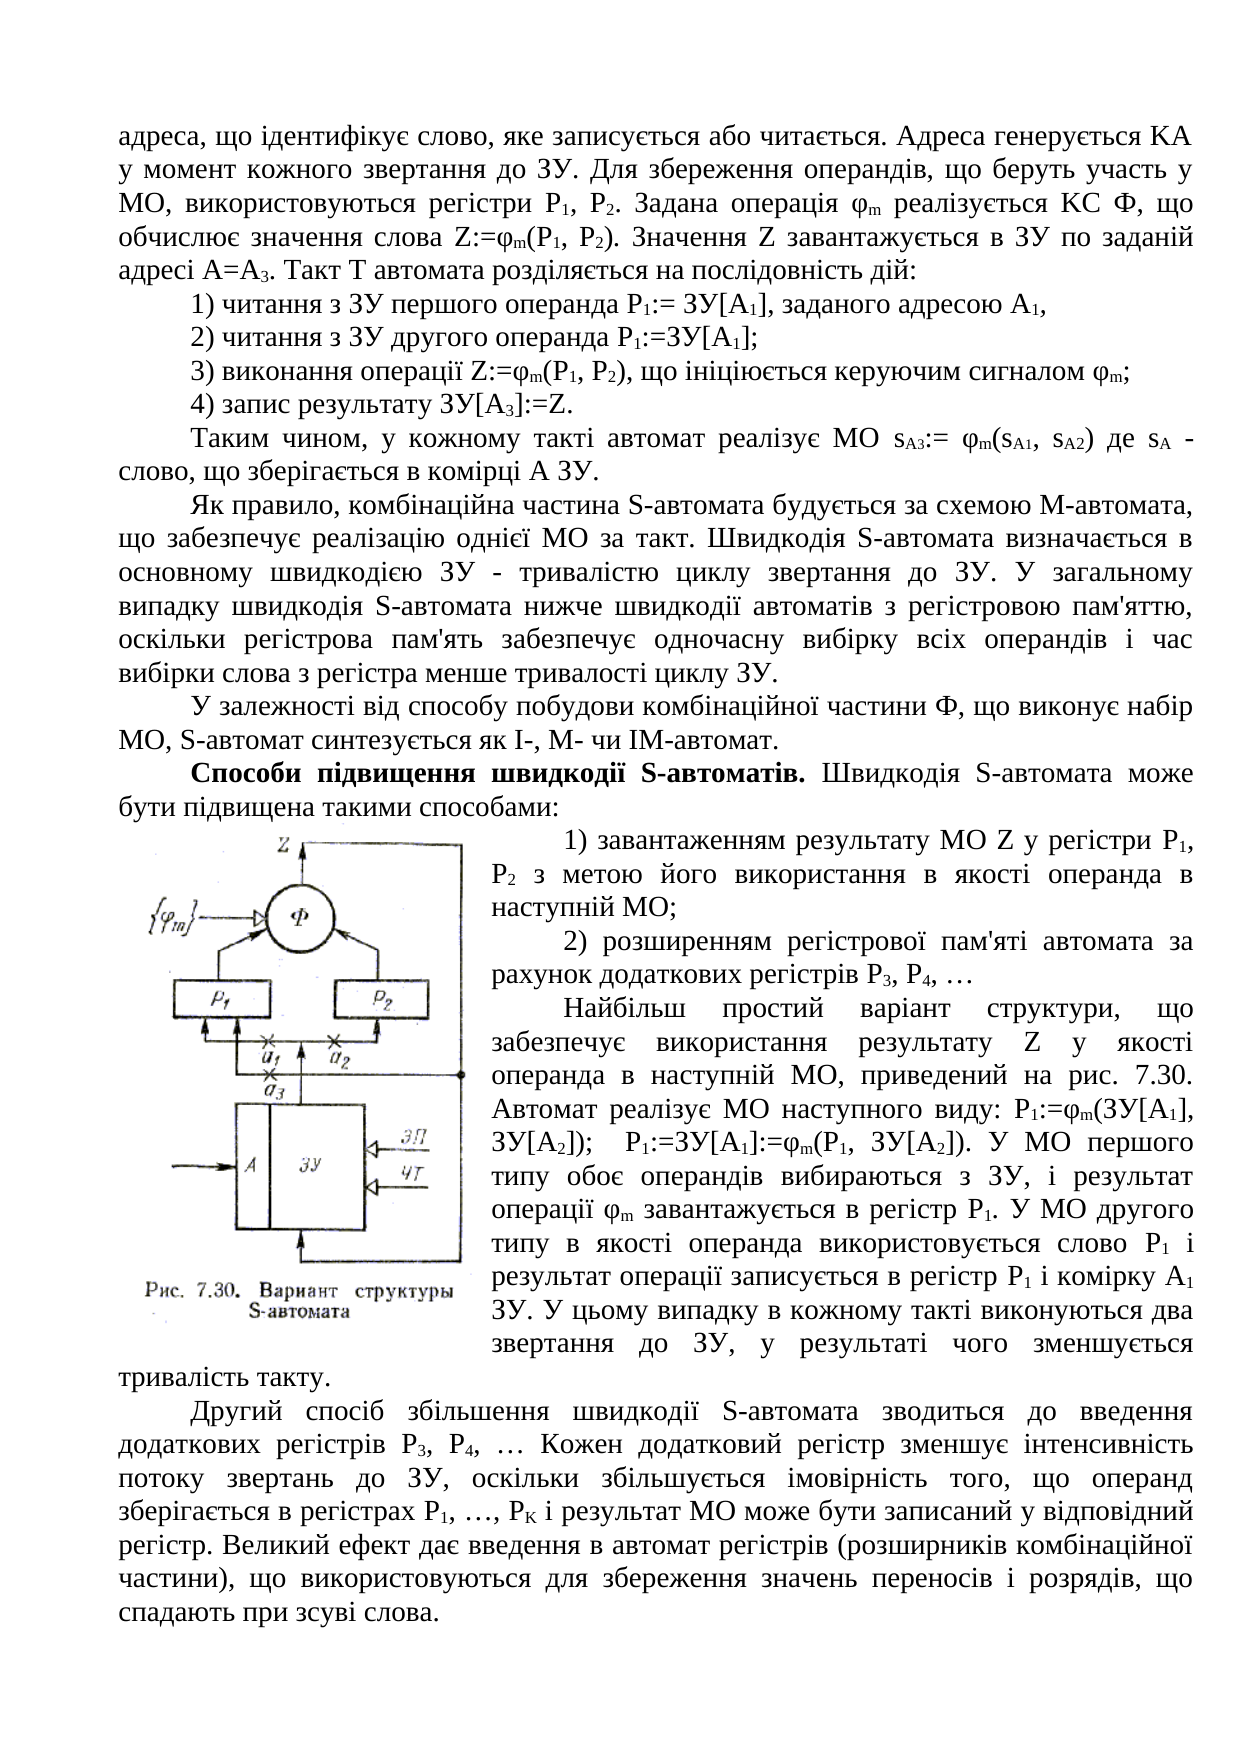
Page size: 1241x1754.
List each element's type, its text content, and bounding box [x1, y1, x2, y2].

text - адреса, що ідентифікує слово, яке записується або читається. Адреса генерується KA у момент кожного звертання до ЗУ. Для збереження операндів, що беруть участь у МО, використовуються регістри P1, P2. Задана операція φm реалізується KC Ф, що обчислює значення слова Z:=φm(P1, P2). Значення Z завантажується в ЗУ по заданій адресі А=А3. Такт Т автомата розділяється на послідовність дій: [118, 118, 1194, 286]
text Способи підвищення швидкодії S-автоматів. Швидкодія S-автомата може бути підвищена такими способами: [118, 755, 1194, 822]
picture [117, 823, 473, 1327]
text Найбільш простий варіант структури, що забезпечує використання результату Z у якості операнда в наступній МО, приведений на рис. 7.30. Автомат реалізує МО наступного виду: P1:=φm(ЗУ[A1], ЗУ[A2]); P1:=ЗУ[A1]:=φm(P1, ЗУ[A2]). У MO першого типу обоє операндів вибираються з ЗУ, і результат операції φm завантажується в регістр P1. У MO другого типу в якості операнда використовується слово P1 і результат операції записується в регістр P1 і комірку A1 ЗУ. У цьому випадку в кожному такті виконуються два звертання до ЗУ, у результаті чого зменшується тривалість такту. [118, 990, 1194, 1393]
text 1) читання з ЗУ першого операнда P1:= ЗУ[А1], заданого адресою А1, [118, 286, 1194, 319]
text 3) виконання операції Z:=φm(P1, P2), що ініціюється керуючим сигналом φm; [118, 353, 1194, 386]
text 2) читання з ЗУ другого операнда P1:=ЗУ[А1]; [118, 319, 1194, 353]
text У залежності від способу побудови комбінаційної частини Ф, що виконує набір МО, S-автомат синтезується як I-, М- чи IМ-автомат. [118, 688, 1194, 755]
text 2) розширенням регістрової пам'яті автомата за рахунок додаткових регістрів P3, P4, … [473, 923, 1194, 990]
text 4) запис результату ЗУ[A3]:=Z. [118, 386, 1194, 420]
text Таким чином, у кожному такті автомат реалізує MO sA3:= φm(sA1, sA2) де sA - слово, що зберігається в комірці А ЗУ. [118, 420, 1194, 487]
text Як правило, комбінаційна частина S-автомата будується за схемою М-автомата, що забезпечує реалізацію однієї МО за такт. Швидкодія S-автомата визначається в основному швидкодією ЗУ - тривалістю циклу звертання до ЗУ. У загальному випадку швидкодія S-автомата нижче швидкодії автоматів з регістровою пам'яттю, оскільки регістрова пам'ять забезпечує одночасну вибірку всіх операндів і час вибірки слова з регістра менше тривалості циклу ЗУ. [118, 487, 1194, 688]
text 1) завантаженням результату МО Z у регістри P1, P2 з метою його використання в якості операнда в наступній МО; [118, 822, 1194, 923]
text Другий спосіб збільшення швидкодії S-автомата зводиться до введення додаткових регістрів P3, P4, … Кожен додатковий регістр зменшує інтенсивність потоку звертань до ЗУ, оскільки збільшується імовірність того, що операнд зберігається в регістрах P1, …, PK і результат МО може бути записаний у відповідний регістр. Великий ефект дає введення в автомат регістрів (розширників комбінаційної частини), що використовуються для збереження значень переносів і розрядів, що спадають при зсуві слова. [118, 1393, 1194, 1627]
